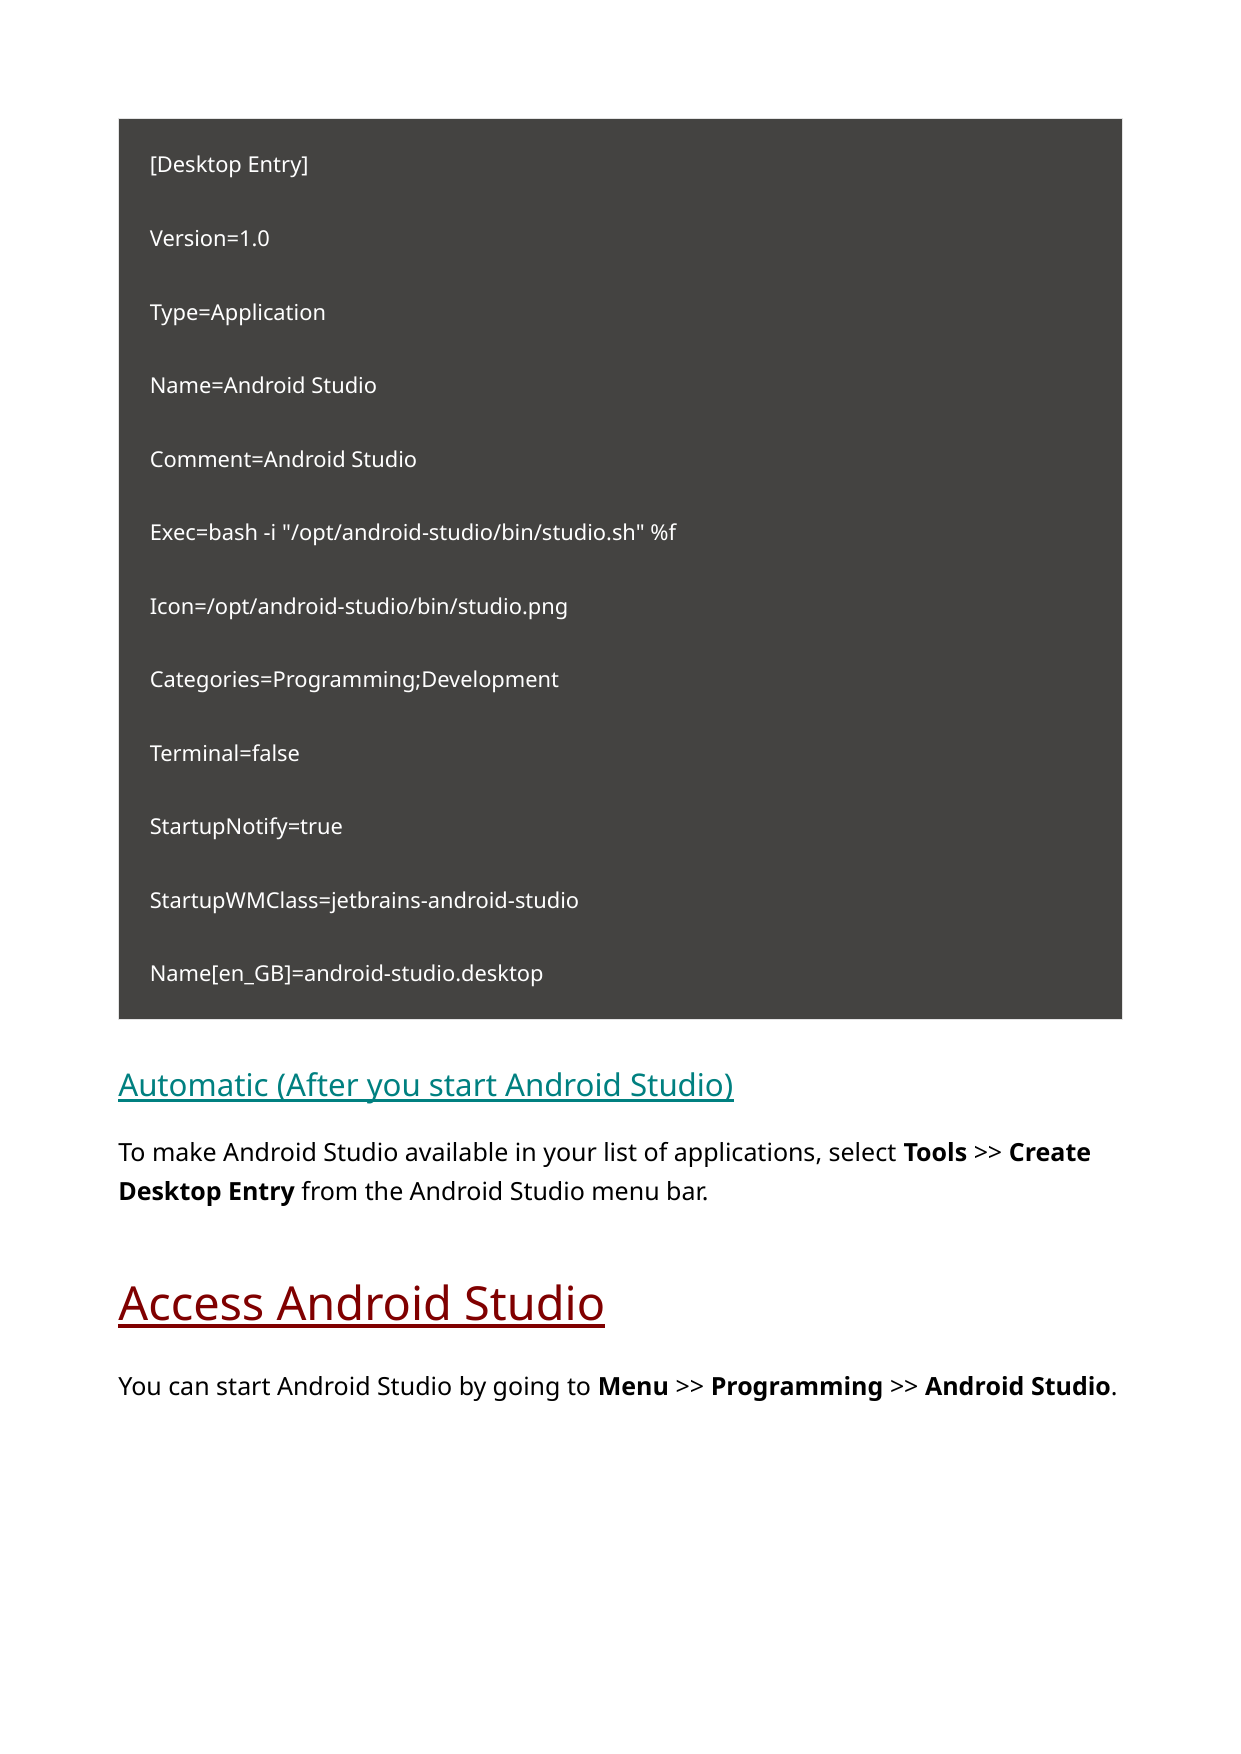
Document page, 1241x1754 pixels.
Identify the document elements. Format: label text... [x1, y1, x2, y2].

text Type=Application [119, 265, 1122, 326]
text You can start Android Studio by going to Menu >> Programming >> Android Studio. [118, 1369, 1122, 1403]
text Categories=Programming;Development [119, 633, 1122, 694]
text [Desktop Entry] [119, 119, 1122, 179]
text Icon=/opt/android-studio/bin/studio.png [119, 559, 1122, 621]
text To make Android Studio available in your list of applications, select Tools >> Create Desktop Entry from the Android Studio menu bar. [118, 1134, 1122, 1207]
text Exec=bash -i "/opt/android-studio/bin/studio.sh" %f [119, 486, 1122, 547]
subtitle Automatic (After you start Android Studio) [118, 1063, 1122, 1106]
text Name=Android Studio [119, 339, 1122, 400]
text StartupWMClass=jetbrains-android-studio [119, 853, 1122, 915]
text Name[en_GB]=android-studio.desktop [119, 927, 1122, 1019]
text Comment=Android Studio [119, 412, 1122, 473]
text StartupNotify=true [119, 780, 1122, 841]
text Terminal=false [119, 706, 1122, 768]
text Version=1.0 [119, 192, 1122, 253]
subtitle Access Android Studio [118, 1270, 1122, 1334]
